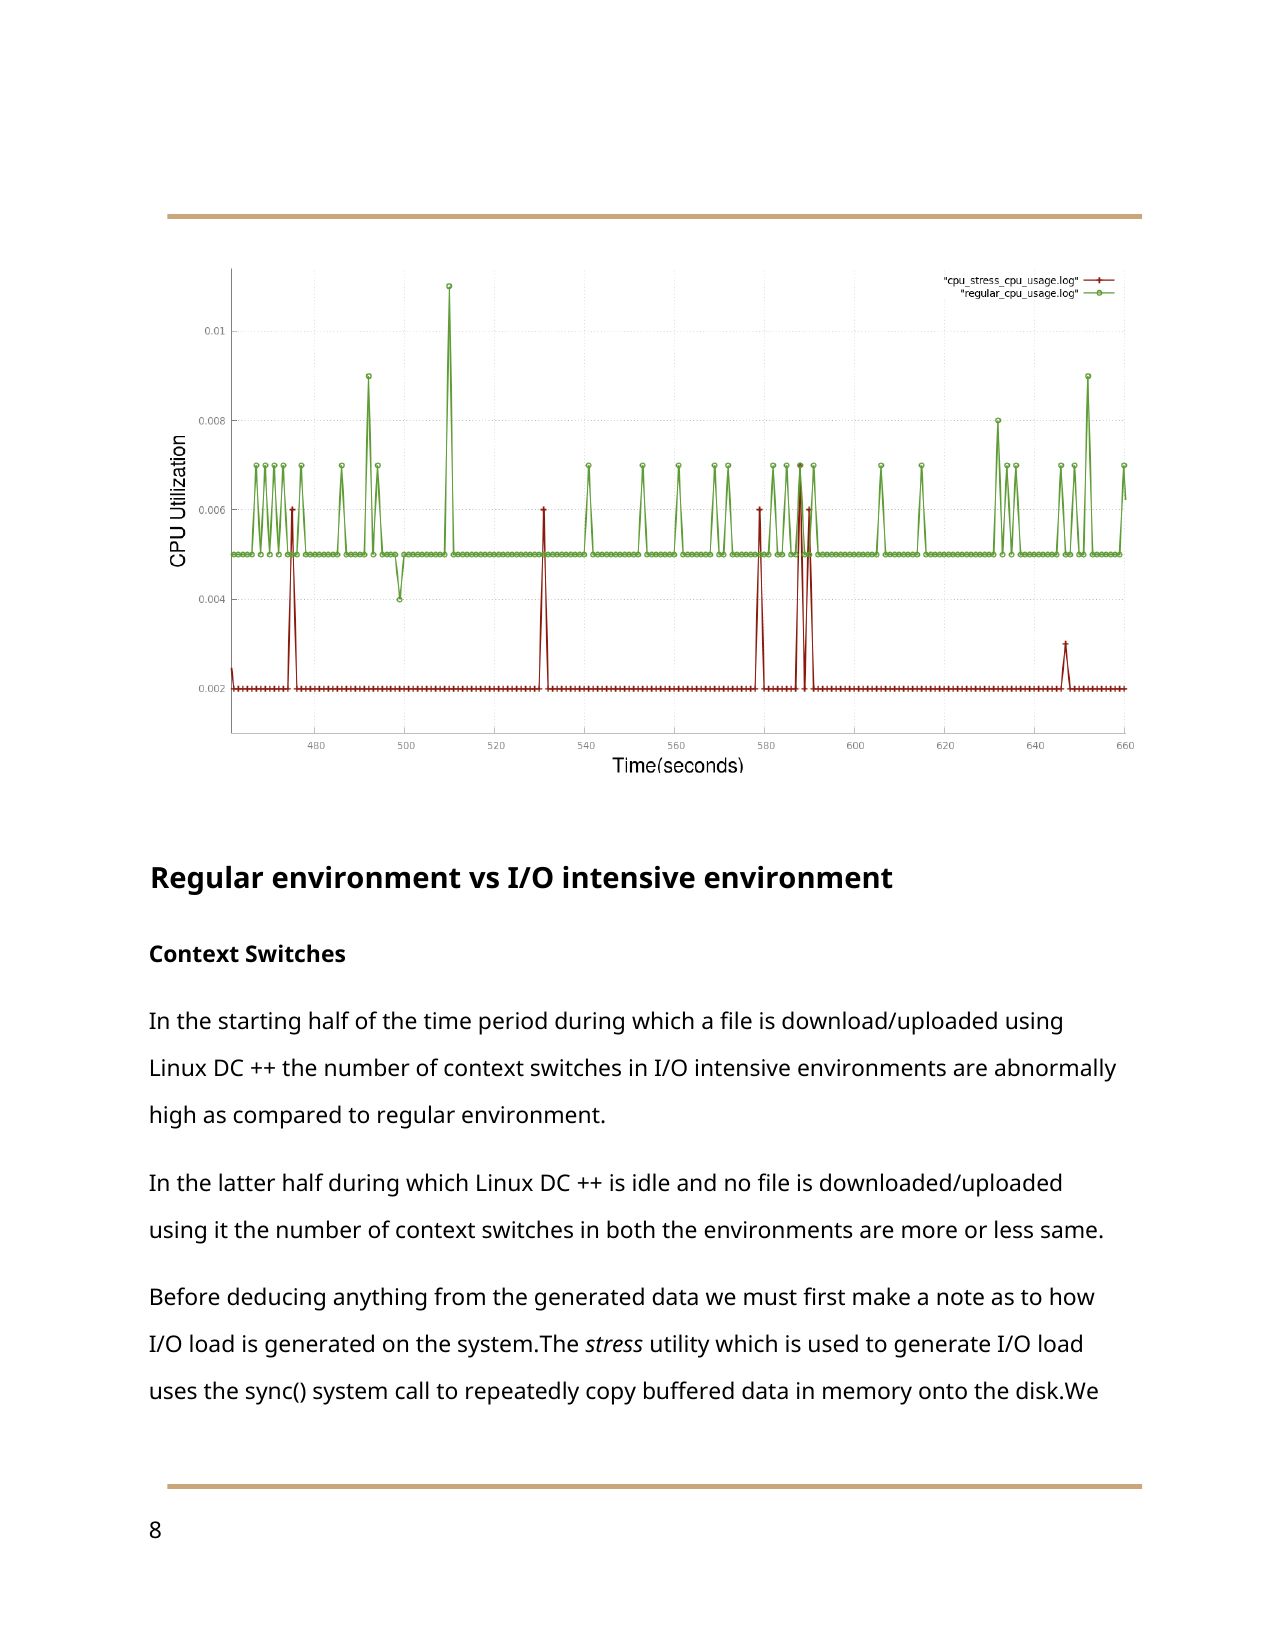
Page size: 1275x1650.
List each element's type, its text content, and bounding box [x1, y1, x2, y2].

text Context Switches [148, 937, 1125, 969]
picture [167, 214, 1143, 219]
text In the latter half during which Linux DC ++ is idle and no file is downloaded/uploaded using it the number of context switches in both the environments are more or less same. [148, 1167, 1125, 1245]
subtitle Regular environment vs I/O intensive environment [150, 857, 1125, 897]
picture [167, 256, 1143, 773]
text In the starting half of the time period during which a file is download/uploaded using Linux DC ++ the number of context switches in I/O intensive environments are abnormally high as compared to regular environment. [148, 1005, 1125, 1130]
text Before deducing anything from the generated data we must first make a note as to how I/O load is generated on the system.The stress utility which is used to generate I/O load uses the sync() system call to repeatedly copy buffered data in memory onto the disk.We [148, 1281, 1125, 1406]
picture [167, 1484, 1143, 1489]
